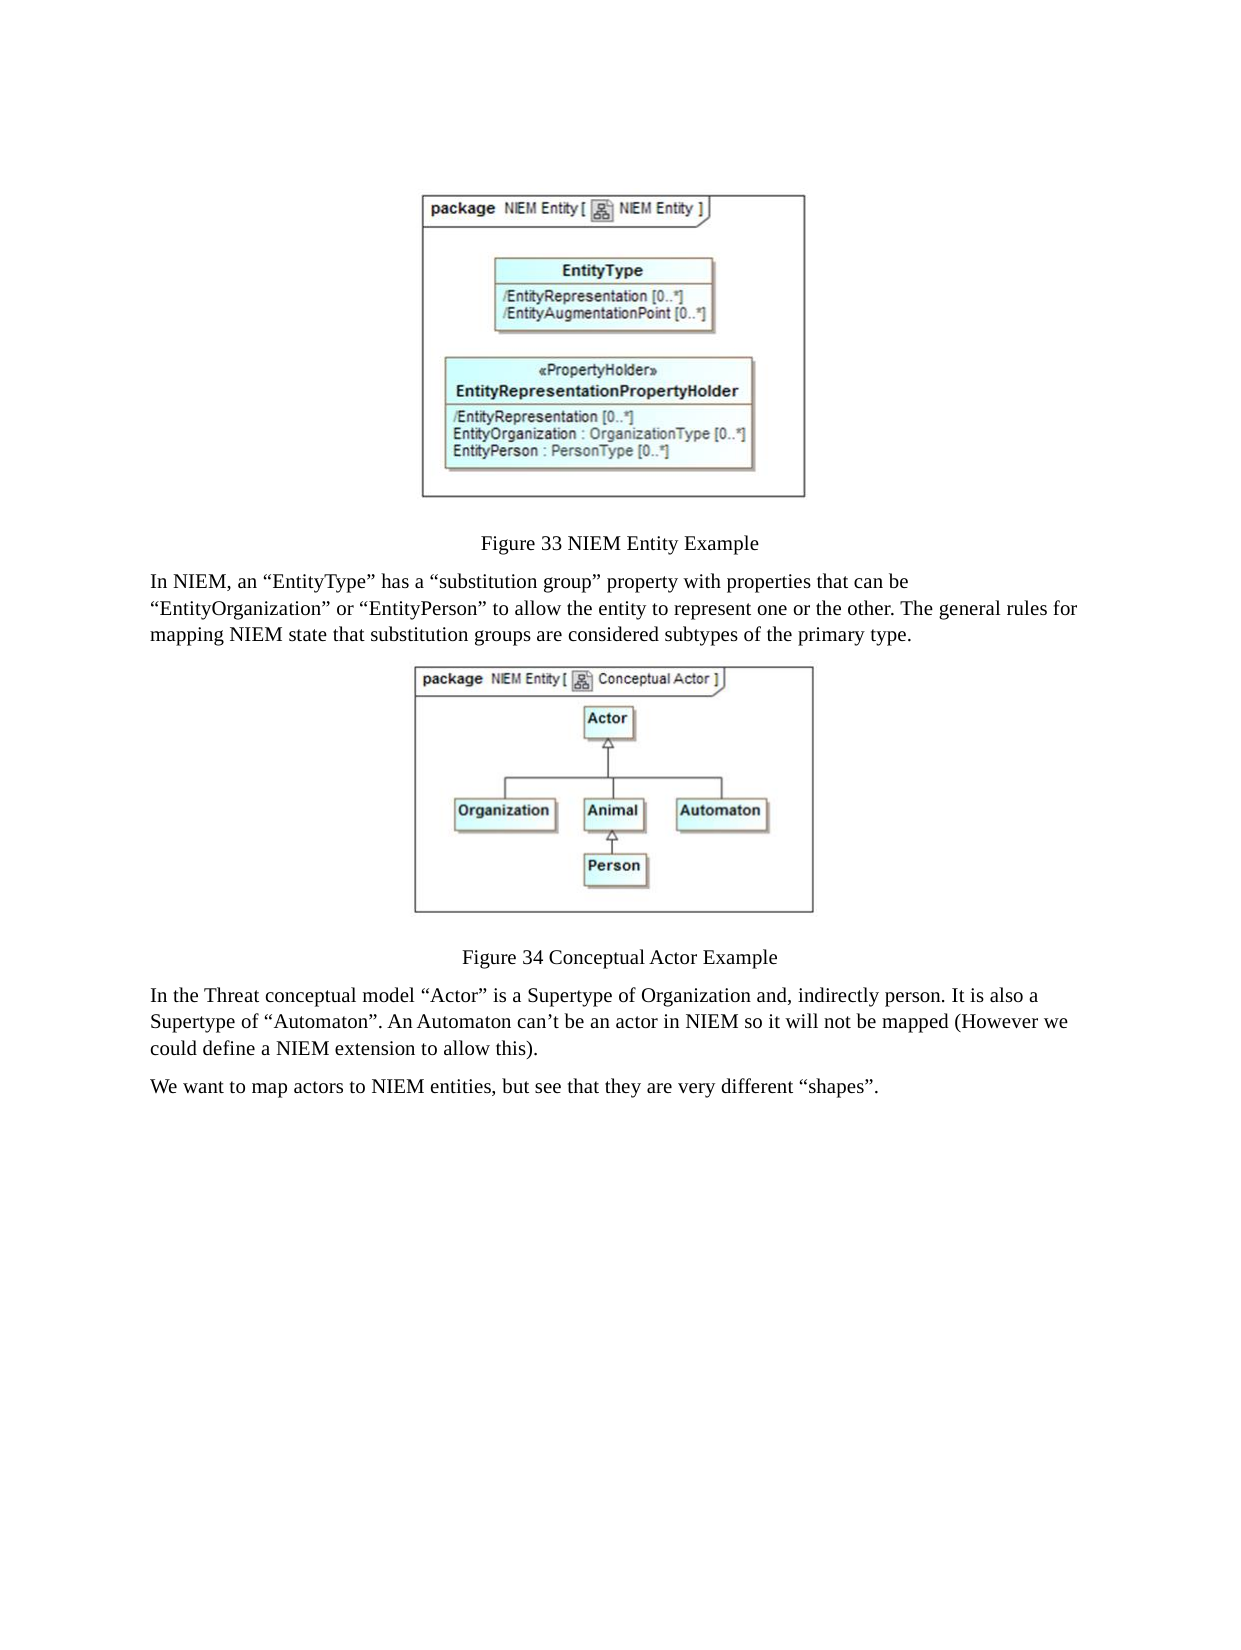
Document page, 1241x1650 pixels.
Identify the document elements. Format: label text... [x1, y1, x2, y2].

text Figure 33 NIEM Entity Example [150, 531, 1090, 555]
picture [415, 188, 825, 517]
text In NIEM, an “EntityType” has a “substitution group” property with properties that can be “EntityOrganization” or “EntityPerson” to allow the entity to represent one or the other. The general rules for mapping NIEM state that substitution groups are considered subtypes of the primary type. [150, 569, 1090, 646]
text We want to map actors to NIEM entities, but see that they are very different “shapes”. [150, 1074, 1090, 1098]
picture [408, 660, 832, 931]
text In the Threat conceptual model “Actor” is a Supertype of Organization and, indirectly person. It is also a Supertype of “Automaton”. An Automaton can’t be an actor in NIEM so it will not be mapped (However we could define a NIEM extension to allow this). [150, 983, 1090, 1060]
text Figure 34 Conceptual Actor Example [150, 945, 1090, 969]
